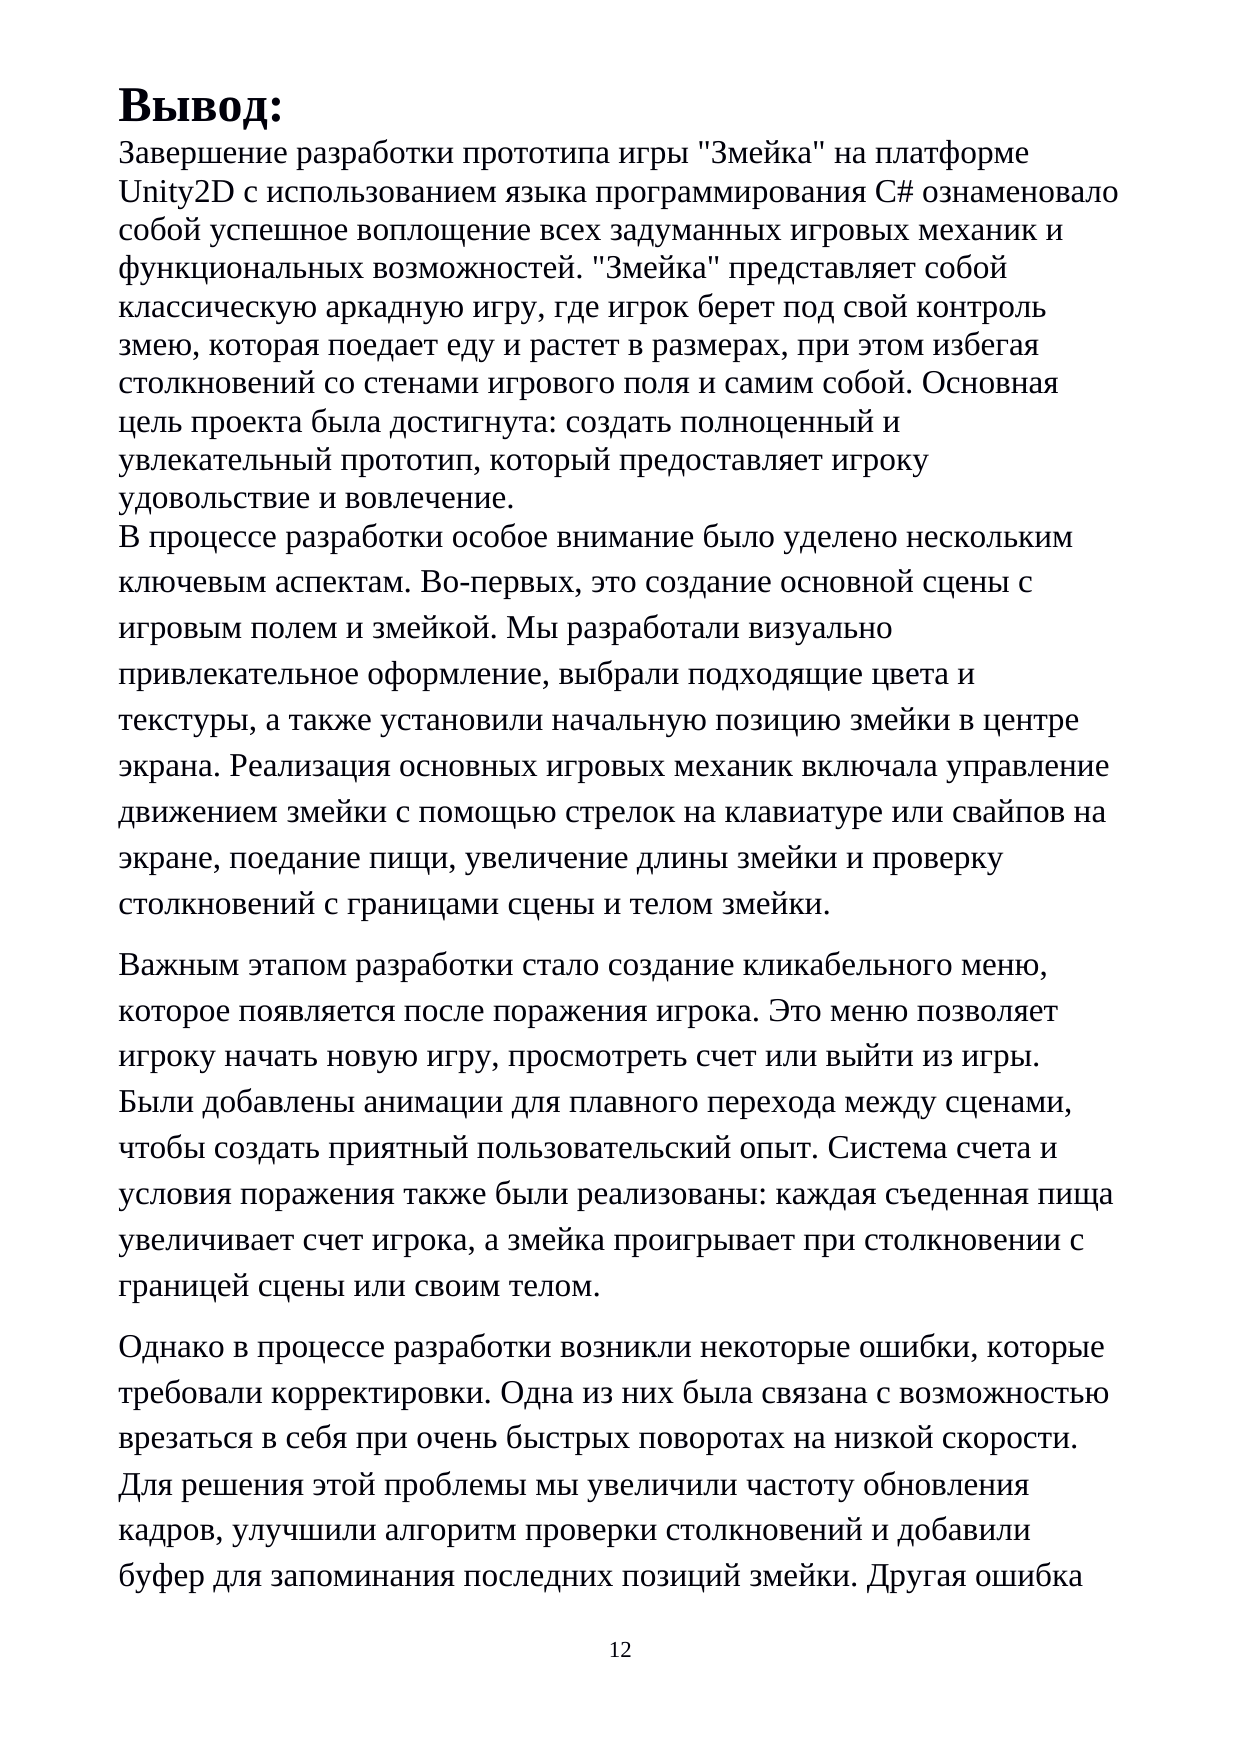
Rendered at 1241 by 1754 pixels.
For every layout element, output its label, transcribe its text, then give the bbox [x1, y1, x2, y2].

text Вывод: [118, 75, 1122, 132]
text Важным этапом разработки стало создание кликабельного меню, которое появляется после поражения игрока. Это меню позволяет игроку начать новую игру, просмотреть счет или выйти из игры. Были добавлены анимации для плавного перехода между сценами, чтобы создать приятный пользовательский опыт. Система счета и условия поражения также были реализованы: каждая съеденная пища увеличивает счет игрока, а змейка проигрывает при столкновении с границей сцены или своим телом. [118, 944, 1122, 1304]
text Завершение разработки прототипа игры "Змейка" на платформе Unity2D с использованием языка программирования C# ознаменовало собой успешное воплощение всех задуманных игровых механик и функциональных возможностей. "Змейка" представляет собой классическую аркадную игру, где игрок берет под свой контроль змею, которая поедает еду и растет в размерах, при этом избегая столкновений со стенами игрового поля и самим собой. Основная цель проекта была достигнута: создать полноценный и увлекательный прототип, который предоставляет игроку удовольствие и вовлечение. [118, 132, 1122, 516]
text Однако в процессе разработки возникли некоторые ошибки, которые требовали корректировки. Одна из них была связана с возможностью врезаться в себя при очень быстрых поворотах на низкой скорости. Для решения этой проблемы мы увеличили частоту обновления кадров, улучшили алгоритм проверки столкновений и добавили буфер для запоминания последних позиций змейки. Другая ошибка [118, 1326, 1122, 1594]
text В процессе разработки особое внимание было уделено нескольким ключевым аспектам. Во-первых, это создание основной сцены с игровым полем и змейкой. Мы разработали визуально привлекательное оформление, выбрали подходящие цвета и текстуры, а также установили начальную позицию змейки в центре экрана. Реализация основных игровых механик включала управление движением змейки с помощью стрелок на клавиатуре или свайпов на экране, поедание пищи, увеличение длины змейки и проверку столкновений с границами сцены и телом змейки. [118, 516, 1122, 922]
